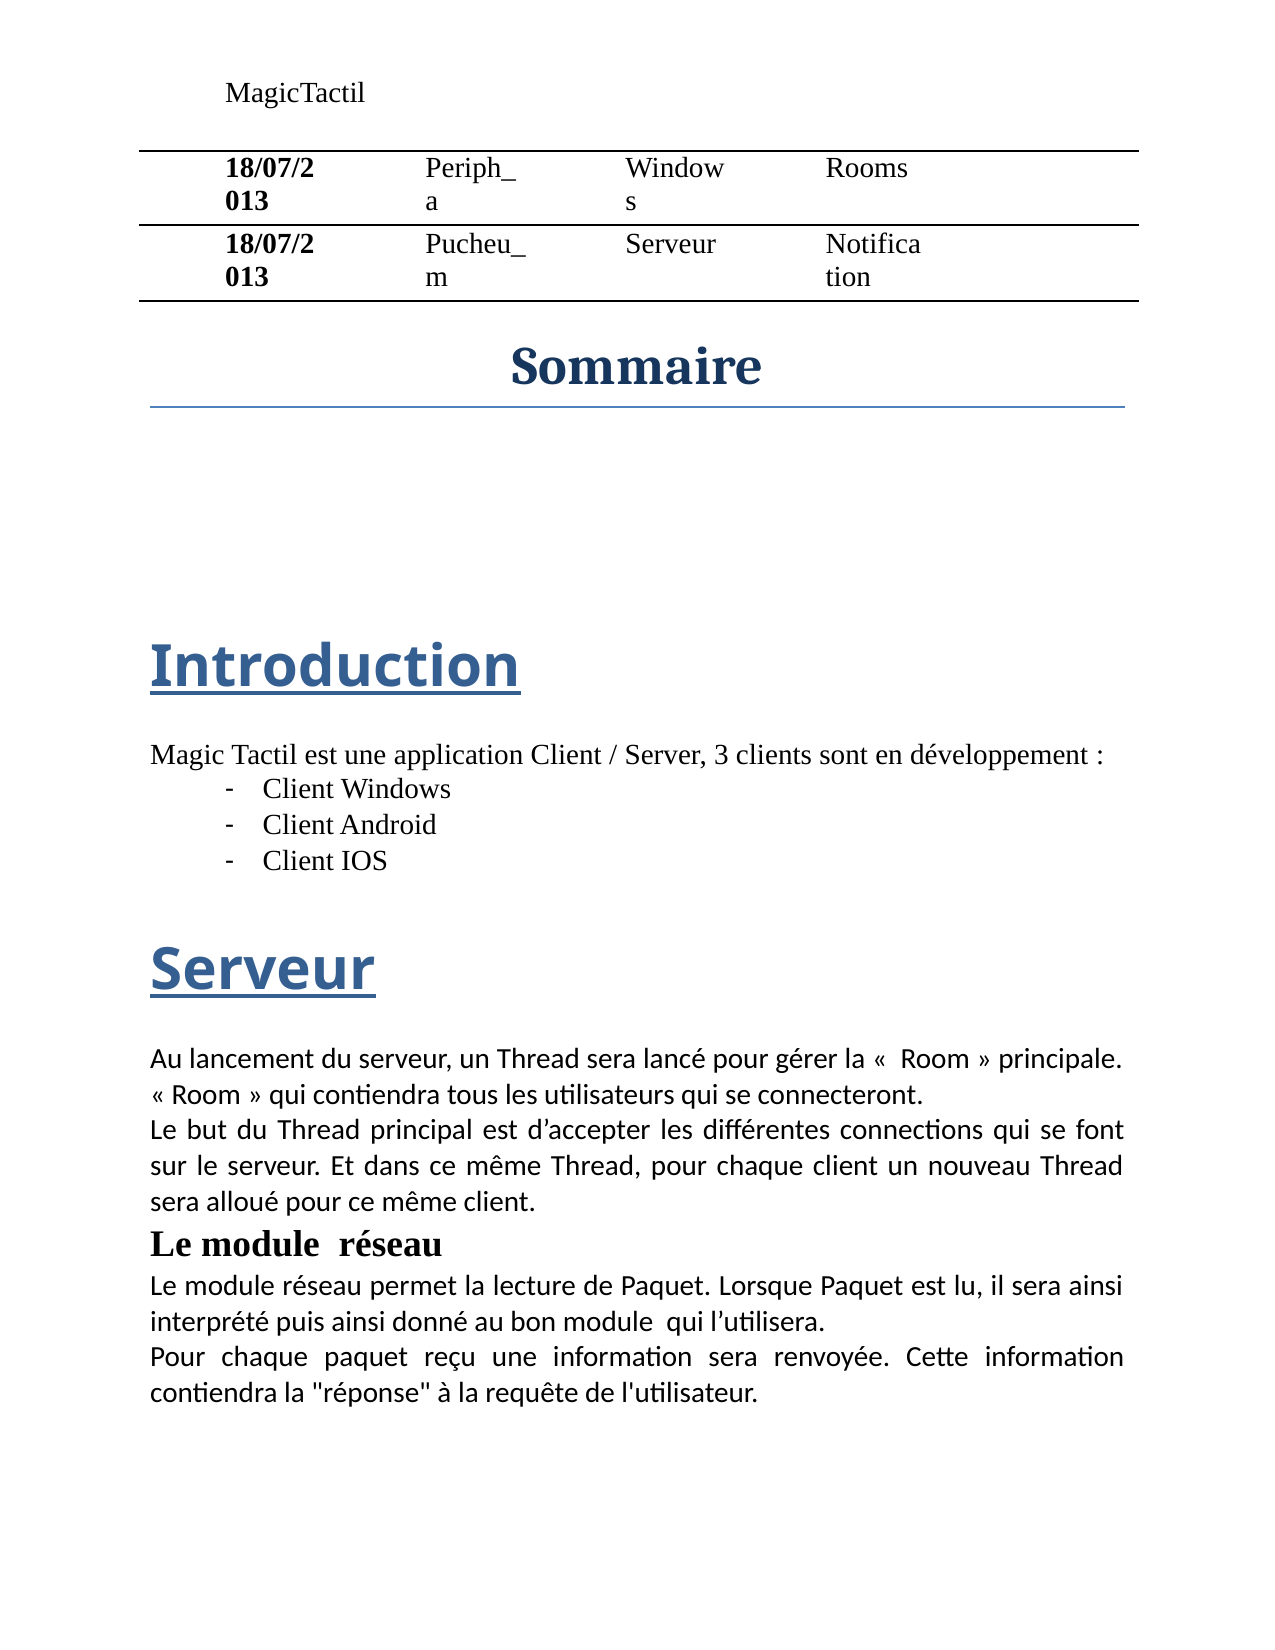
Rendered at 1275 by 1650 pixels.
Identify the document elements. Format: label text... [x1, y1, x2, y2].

table_header 18/07/2013 [139, 226, 339, 300]
list Client Windows [225, 770, 1125, 806]
subtitle Introduction [150, 624, 1125, 703]
text Le module réseau permet la lecture de Paquet. Lorsque Paquet est lu, il sera ainsi interprété puis ainsi donné au bon module qui l’utilisera. [150, 1267, 1125, 1338]
table_cell 18/07/2013 [139, 152, 339, 224]
list Client IOS [225, 842, 1125, 877]
table_cell Rooms [739, 152, 939, 224]
table_cell [939, 152, 1139, 224]
table_header Serveur [539, 226, 739, 300]
text Pour chaque paquet reçu une information sera renvoyée. Cette information contiendra la "réponse" à la requête de l'utilisateur. [150, 1338, 1125, 1410]
list Client Android [225, 806, 1125, 842]
table_cell Periph_a [339, 152, 539, 224]
subtitle Serveur [150, 927, 1125, 1007]
table_header [939, 226, 1139, 300]
subtitle Le module réseau [150, 1221, 1125, 1264]
text Au lancement du serveur, un Thread sera lancé pour gérer la « Room » principale. « Room » qui contiendra tous les utilisateurs qui se connecteront. [150, 1040, 1125, 1111]
table_header Pucheu_m [339, 226, 539, 300]
table_cell Windows [539, 152, 739, 224]
text Magic Tactil est une application Client / Server, 3 clients sont en développement : [150, 737, 1125, 770]
title Sommaire [150, 336, 1125, 406]
text Le but du Thread principal est d’accepter les différentes connections qui se font sur le serveur. Et dans ce même Thread, pour chaque client un nouveau Thread sera alloué pour ce même client. [150, 1111, 1125, 1218]
table_header Notification [739, 226, 939, 300]
